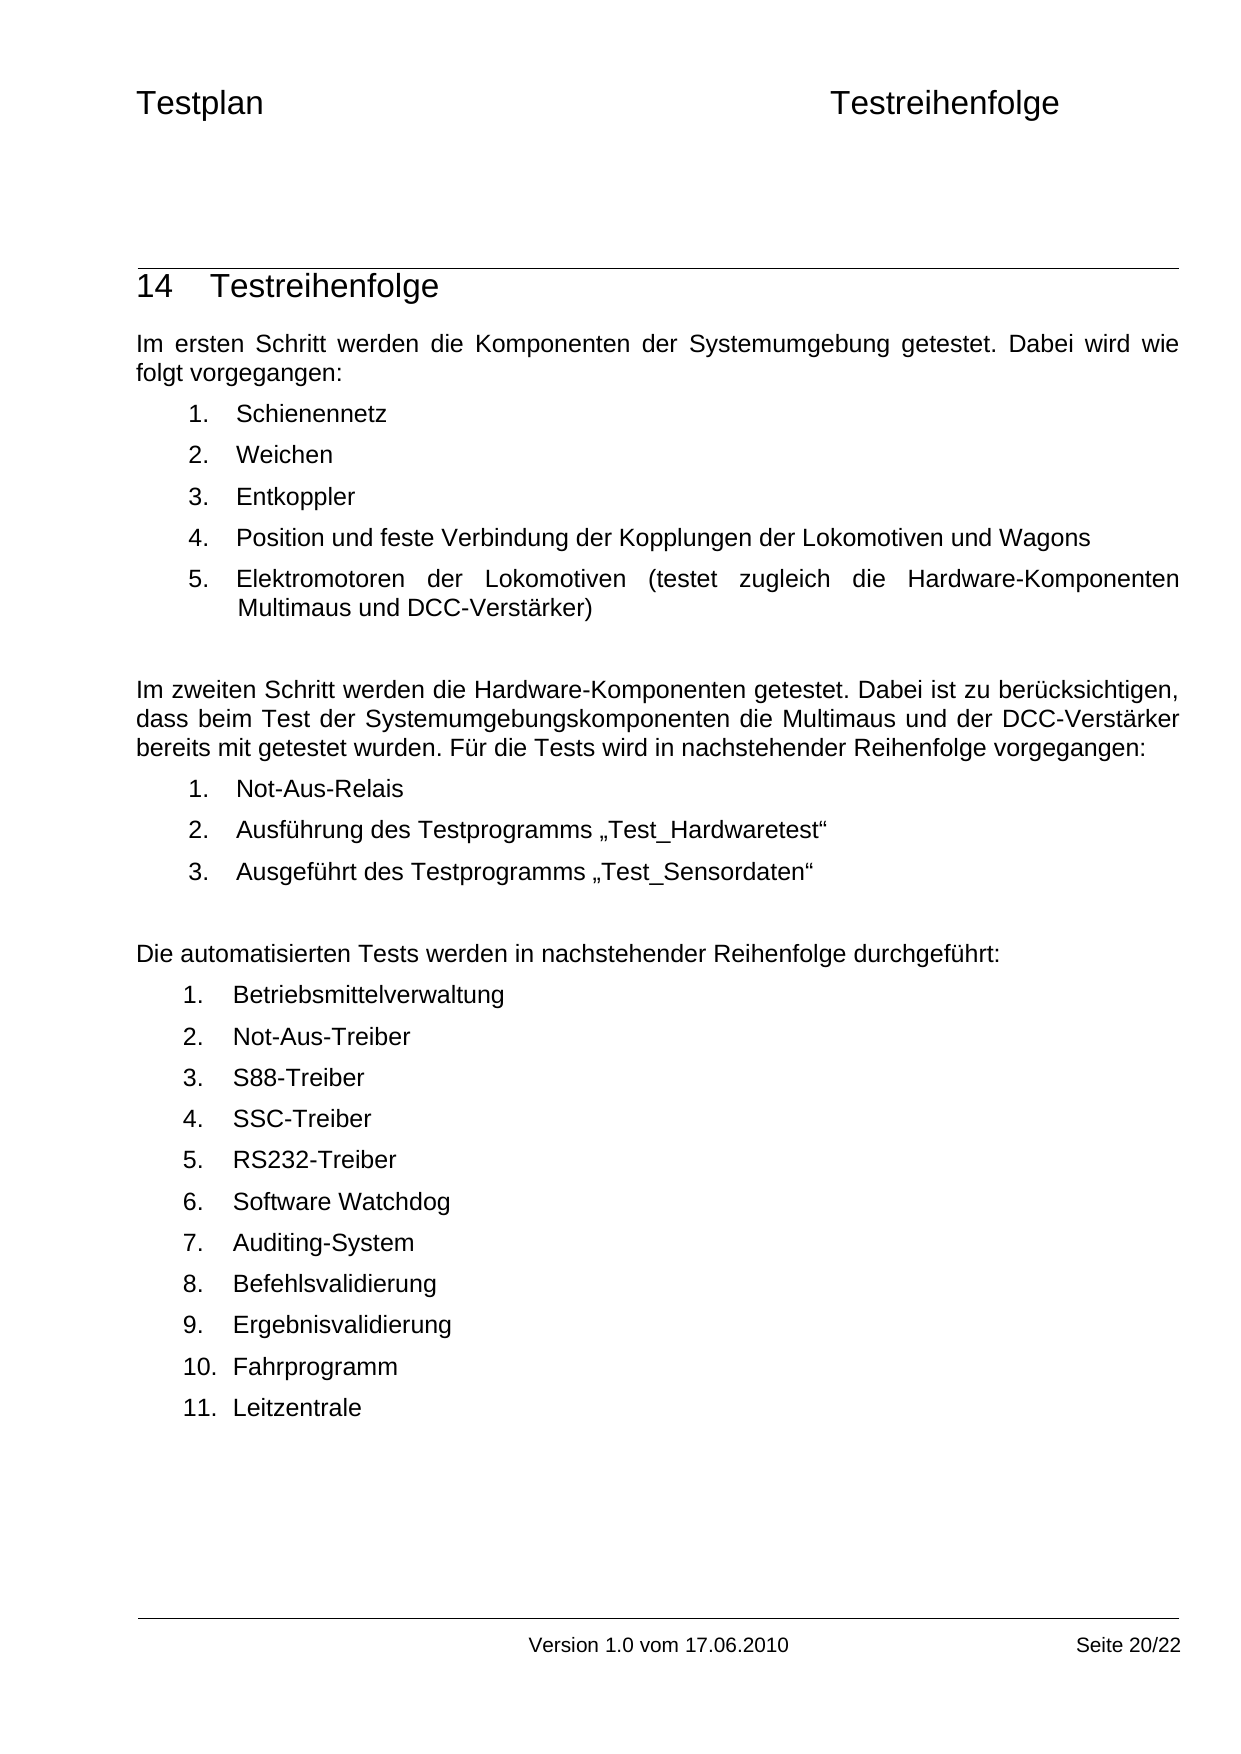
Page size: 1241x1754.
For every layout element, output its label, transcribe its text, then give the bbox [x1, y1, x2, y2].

list Not-Aus-Treiber [183, 1022, 1181, 1051]
subtitle Testreihenfolge [136, 289, 415, 304]
list Position und feste Verbindung der Kopplungen der Lokomotiven und Wagons [181, 523, 1181, 552]
list Not-Aus-Relais [181, 774, 1181, 803]
list RS232-Treiber [183, 1146, 1181, 1174]
text Die automatisierten Tests werden in nachstehender Reihenfolge durchgeführt: [136, 939, 1181, 968]
list S88-Treiber [183, 1063, 1181, 1092]
list Fahrprogramm [183, 1352, 1181, 1381]
text Im zweiten Schritt werden die Hardware-Komponenten getestet. Dabei ist zu berücksichtigen, dass beim Test der Systemumgebungskomponenten die Multimaus und der DCC-Verstärker bereits mit getestet wurden. Für die Tests wird in nachstehender Reihenfolge vorgegangen: [136, 676, 1181, 762]
list Betriebsmittelverwaltung [183, 981, 1181, 1009]
list Auditing-System [183, 1228, 1181, 1257]
subtitle Testreihenfolge [414, 289, 1181, 304]
list SSC-Treiber [183, 1104, 1181, 1133]
list Ausgeführt des Testprogramms „Test_Sensordaten“ [181, 857, 1181, 886]
list Befehlsvalidierung [183, 1269, 1181, 1298]
list Ausführung des Testprogramms „Test_Hardwaretest“ [181, 816, 1181, 844]
list Software Watchdog [183, 1187, 1181, 1216]
text Im ersten Schritt werden die Komponenten der Systemumgebung getestet. Dabei wird wie folgt vorgegangen: [136, 329, 1181, 387]
list Elektromotoren der Lokomotiven (testet zugleich die Hardware-Komponenten Multimaus und DCC-Verstärker) [181, 564, 1181, 622]
list Schienennetz [181, 399, 1181, 428]
list Ergebnisvalidierung [183, 1311, 1181, 1339]
list Entkoppler [181, 482, 1181, 511]
list Weichen [181, 441, 1181, 469]
list Leitzentrale [183, 1393, 1181, 1422]
